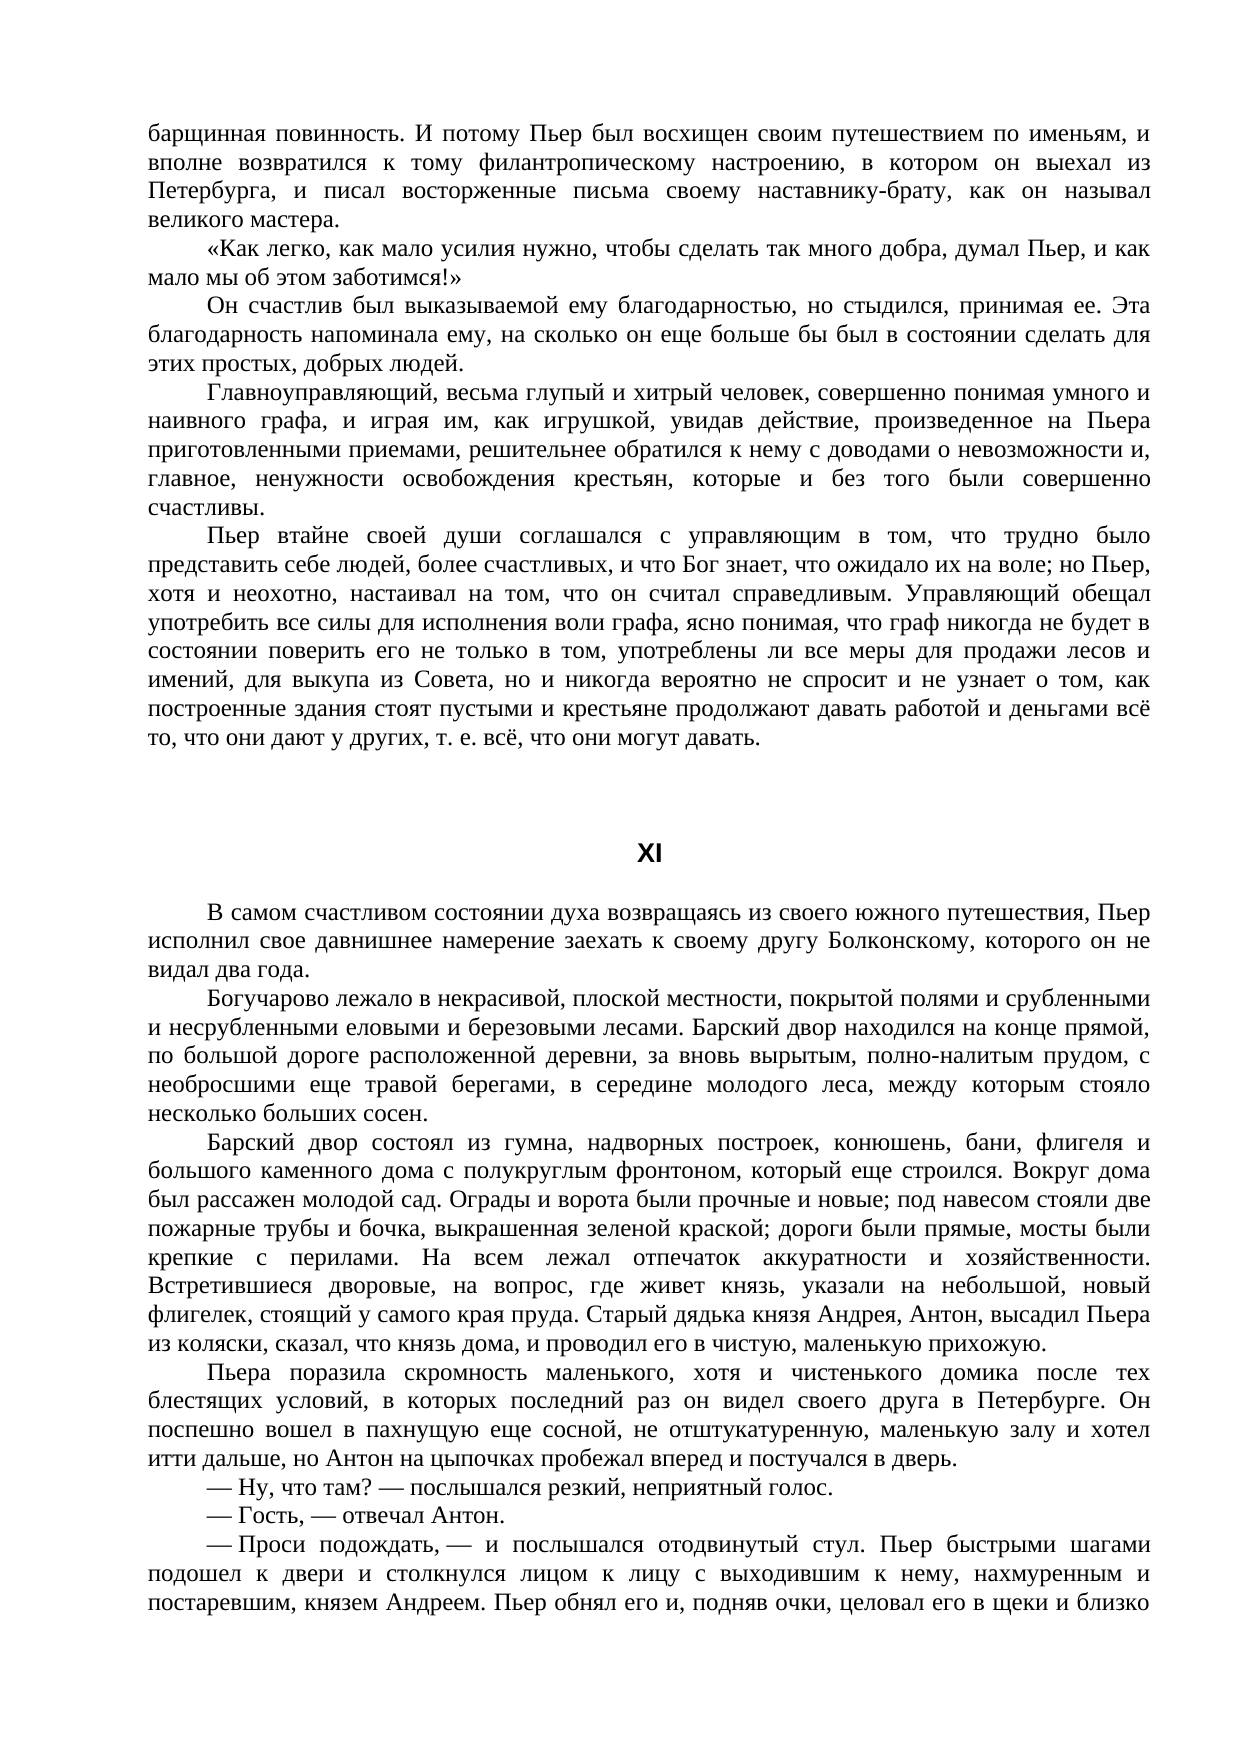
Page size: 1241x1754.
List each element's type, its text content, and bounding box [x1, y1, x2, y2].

subtitle XI [148, 837, 1152, 868]
text — Гость, — отвечал Антон. [148, 1501, 1152, 1529]
text Главноуправляющий, весьма глупый и хитрый человек, совершенно понимая умного и наивного графа, и играя им, как игрушкой, увидав действие, произведенное на Пьера приготовленными приемами, решительнее обратился к нему с доводами о невозможности и, главное, ненужности освобождения крестьян, которые и без того были совершенно счастливы. [148, 377, 1152, 521]
text Богучарово лежало в некрасивой, плоской местности, покрытой полями и срубленными и несрубленными еловыми и березовыми лесами. Барский двор находился на конце прямой, по большой дороге расположенной деревни, за вновь вырытым, полно-налитым прудом, с необросшими еще травой берегами, в середине молодого леса, между которым стояло несколько больших сосен. [148, 983, 1152, 1127]
text — Ну, что там? — послышался резкий, неприятный голос. [148, 1472, 1152, 1501]
text Пьера поразила скромность маленького, хотя и чистенького домика после тех блестящих условий, в которых последний раз он видел своего друга в Петербурге. Он поспешно вошел в пахнущую еще сосной, не отштукатуренную, маленькую залу и хотел итти дальше, но Антон на цыпочках пробежал вперед и постучался в дверь. [148, 1357, 1152, 1472]
text Он счастлив был выказываемой ему благодарностью, но стыдился, принимая ее. Эта благодарность напоминала ему, на сколько он еще больше бы был в состоянии сделать для этих простых, добрых людей. [148, 291, 1152, 377]
text барщинная повинность. И потому Пьер был восхищен своим путешествием по именьям, и вполне возвратился к тому филантропическому настроению, в котором он выехал из Петербурга, и писал восторженные письма своему наставнику-брату, как он называл великого мастера. [148, 118, 1152, 233]
text Барский двор состоял из гумна, надворных построек, конюшень, бани, флигеля и большого каменного дома с полукруглым фронтоном, который еще строился. Вокруг дома был рассажен молодой сад. Ограды и ворота были прочные и новые; под навесом стояли две пожарные трубы и бочка, выкрашенная зеленой краской; дороги были прямые, мосты были крепкие с перилами. На всем лежал отпечаток аккуратности и хозяйственности. Встретившиеся дворовые, на вопрос, где живет князь, указали на небольшой, новый флигелек, стоящий у самого края пруда. Старый дядька князя Андрея, Антон, высадил Пьера из коляски, сказал, что князь дома, и проводил его в чистую, маленькую прихожую. [148, 1127, 1152, 1357]
text — Проси подождать, — и послышался отодвинутый стул. Пьер быстрыми шагами подошел к двери и столкнулся лицом к лицу с выходившим к нему, нахмуренным и постаревшим, князем Андреем. Пьер обнял его и, подняв очки, целовал его в щеки и близко [148, 1529, 1152, 1616]
text «Как легко, как мало усилия нужно, чтобы сделать так много добра, думал Пьер, и как мало мы об этом заботимся!» [148, 233, 1152, 291]
text Пьер втайне своей души соглашался с управляющим в том, что трудно было представить себе людей, более счастливых, и что Бог знает, что ожидало их на воле; но Пьер, хотя и неохотно, настаивал на том, что он считал справедливым. Управляющий обещал употребить все силы для исполнения воли графа, ясно понимая, что граф никогда не будет в состоянии поверить его не только в том, употреблены ли все меры для продажи лесов и имений, для выкупа из Совета, но и никогда вероятно не спросит и не узнает о том, как построенные здания стоят пустыми и крестьяне продолжают давать работой и деньгами всё то, что они дают у других, т. е. всё, что они могут давать. [148, 521, 1152, 751]
text В самом счастливом состоянии духа возвращаясь из своего южного путешествия, Пьер исполнил свое давнишнее намерение заехать к своему другу Болконскому, которого он не видал два года. [148, 897, 1152, 983]
